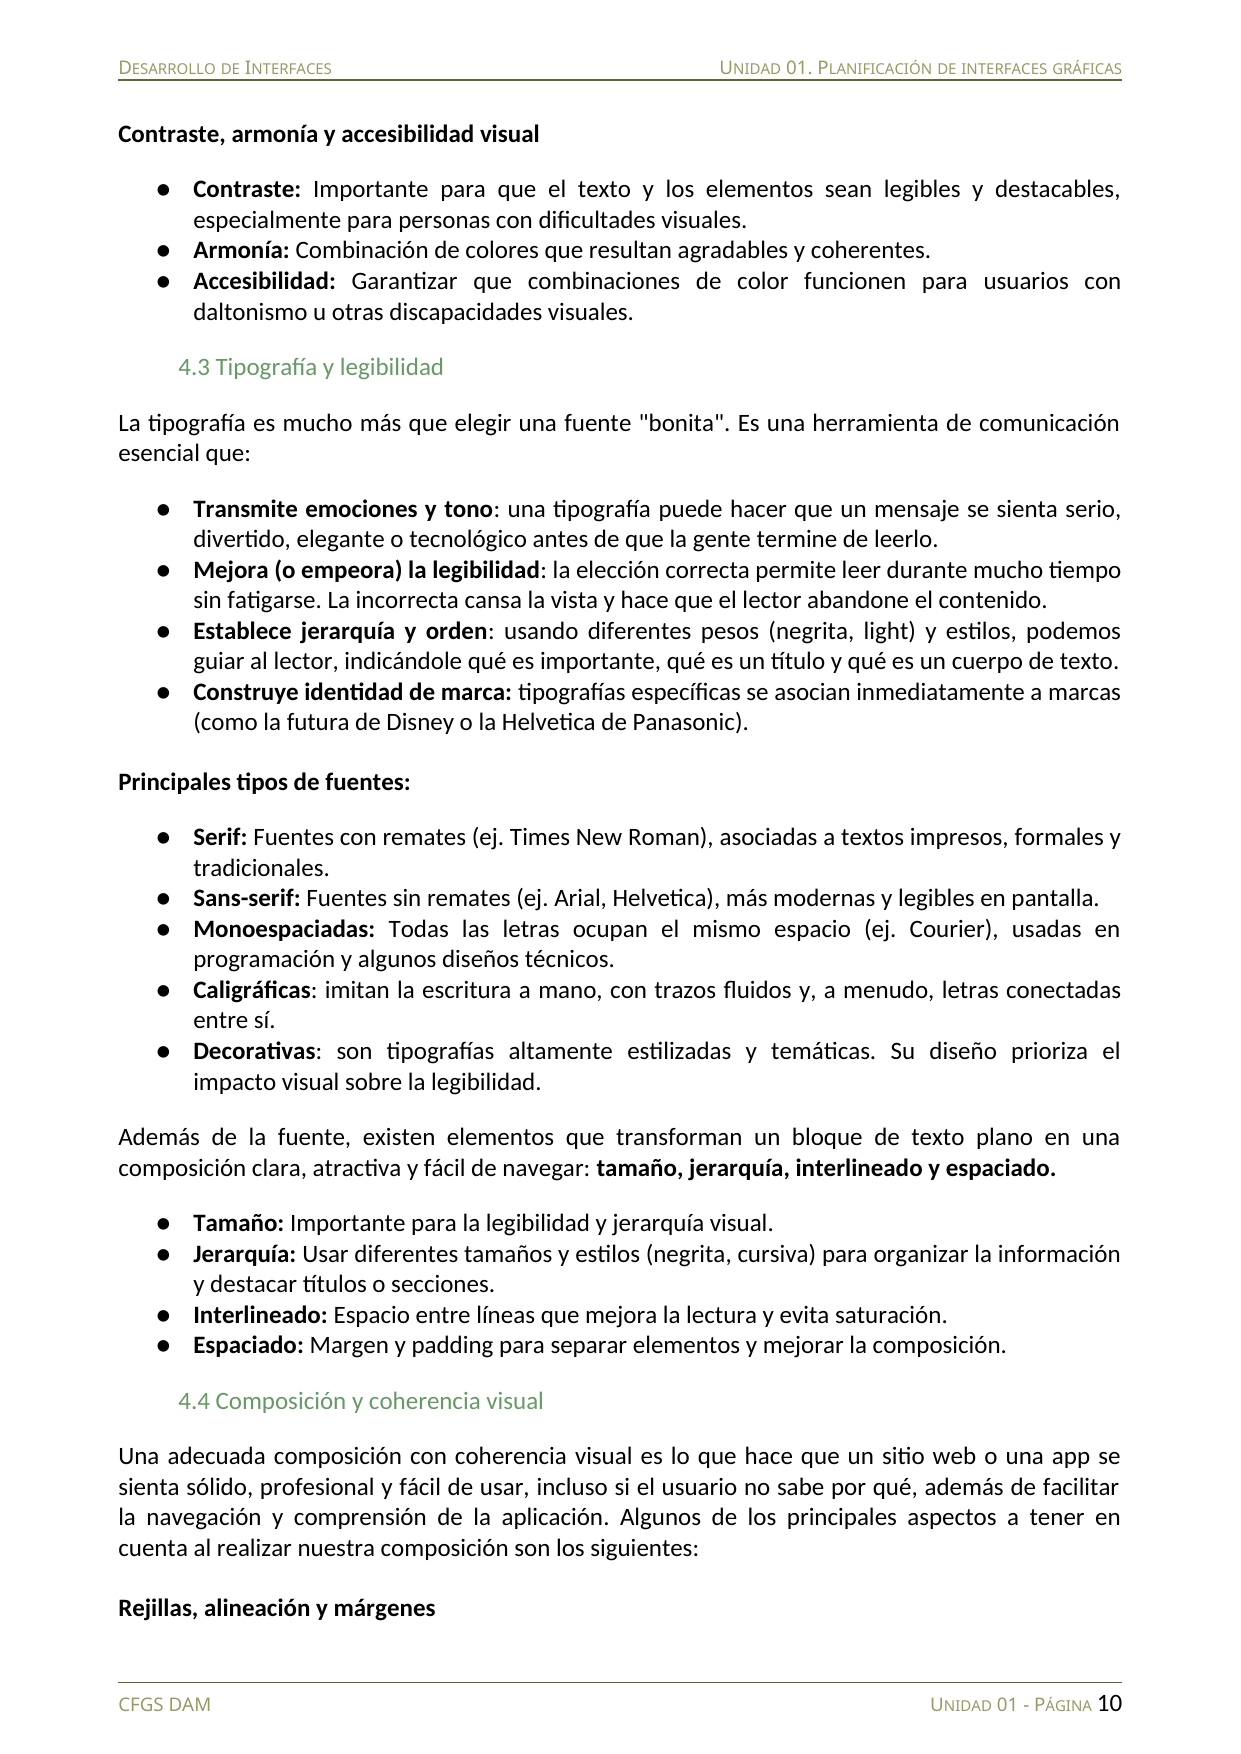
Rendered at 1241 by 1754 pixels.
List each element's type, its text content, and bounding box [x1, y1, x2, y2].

list Transmite emociones y tono: una tipografía puede hacer que un mensaje se sienta serio, divertido, elegante o tecnológico antes de que la gente termine de leerlo. [156, 493, 1122, 554]
list Armonía: Combinación de colores que resultan agradables y coherentes. [156, 234, 1122, 265]
text Además de la fuente, existen elementos que transforman un bloque de texto plano en una composición clara, atractiva y fácil de navegar: tamaño, jerarquía, interlineado y espaciado. [118, 1121, 1122, 1182]
text Contraste, armonía y accesibilidad visual [118, 118, 1122, 148]
list Accesibilidad: Garantizar que combinaciones de color funcionen para usuarios con daltonismo u otras discapacidades visuales. [156, 265, 1122, 326]
list Tamaño: Importante para la legibilidad y jerarquía visual. [156, 1207, 1122, 1238]
text Una adecuada composición con coherencia visual es lo que hace que un sitio web o una app se sienta sólido, profesional y fácil de usar, incluso si el usuario no sabe por qué, además de facilitar la navegación y comprensión de la aplicación. Algunos de los principales aspectos a tener en cuenta al realizar nuestra composición son los siguientes: [118, 1440, 1122, 1562]
list Monoespaciadas: Todas las letras ocupan el mismo espacio (ej. Courier), usadas en programación y algunos diseños técnicos. [156, 913, 1122, 974]
subtitle 4.4 Composición y coherencia visual [178, 1385, 1122, 1415]
list Contraste: Importante para que el texto y los elementos sean legibles y destacables, especialmente para personas con dificultades visuales. [156, 173, 1122, 234]
list Decorativas: son tipografías altamente estilizadas y temáticas. Su diseño prioriza el impacto visual sobre la legibilidad. [156, 1035, 1122, 1096]
list Mejora (o empeora) la legibilidad: la elección correcta permite leer durante mucho tiempo sin fatigarse. La incorrecta cansa la vista y hace que el lector abandone el contenido. [156, 554, 1122, 615]
list Construye identidad de marca: tipografías específicas se asocian inmediatamente a marcas (como la futura de Disney o la Helvetica de Panasonic). [156, 676, 1122, 737]
list Caligráficas: imitan la escritura a mano, con trazos fluidos y, a menudo, letras conectadas entre sí. [156, 974, 1122, 1035]
list Sans-serif: Fuentes sin remates (ej. Arial, Helvetica), más modernas y legibles en pantalla. [156, 883, 1122, 913]
list Establece jerarquía y orden: usando diferentes pesos (negrita, light) y estilos, podemos guiar al lector, indicándole qué es importante, qué es un título y qué es un cuerpo de texto. [156, 615, 1122, 676]
list Interlineado: Espacio entre líneas que mejora la lectura y evita saturación. [156, 1299, 1122, 1329]
text La tipografía es mucho más que elegir una fuente "bonita". Es una herramienta de comunicación esencial que: [118, 407, 1122, 468]
list Serif: Fuentes con remates (ej. Times New Roman), asociadas a textos impresos, formales y tradicionales. [156, 822, 1122, 883]
list Jerarquía: Usar diferentes tamaños y estilos (negrita, cursiva) para organizar la información y destacar títulos o secciones. [156, 1238, 1122, 1299]
list Espaciado: Margen y padding para separar elementos y mejorar la composición. [156, 1329, 1122, 1360]
text Principales tipos de fuentes: [118, 766, 1122, 797]
text Rejillas, alineación y márgenes [118, 1592, 1122, 1622]
subtitle 4.3 Tipografía y legibilidad [178, 351, 1122, 382]
